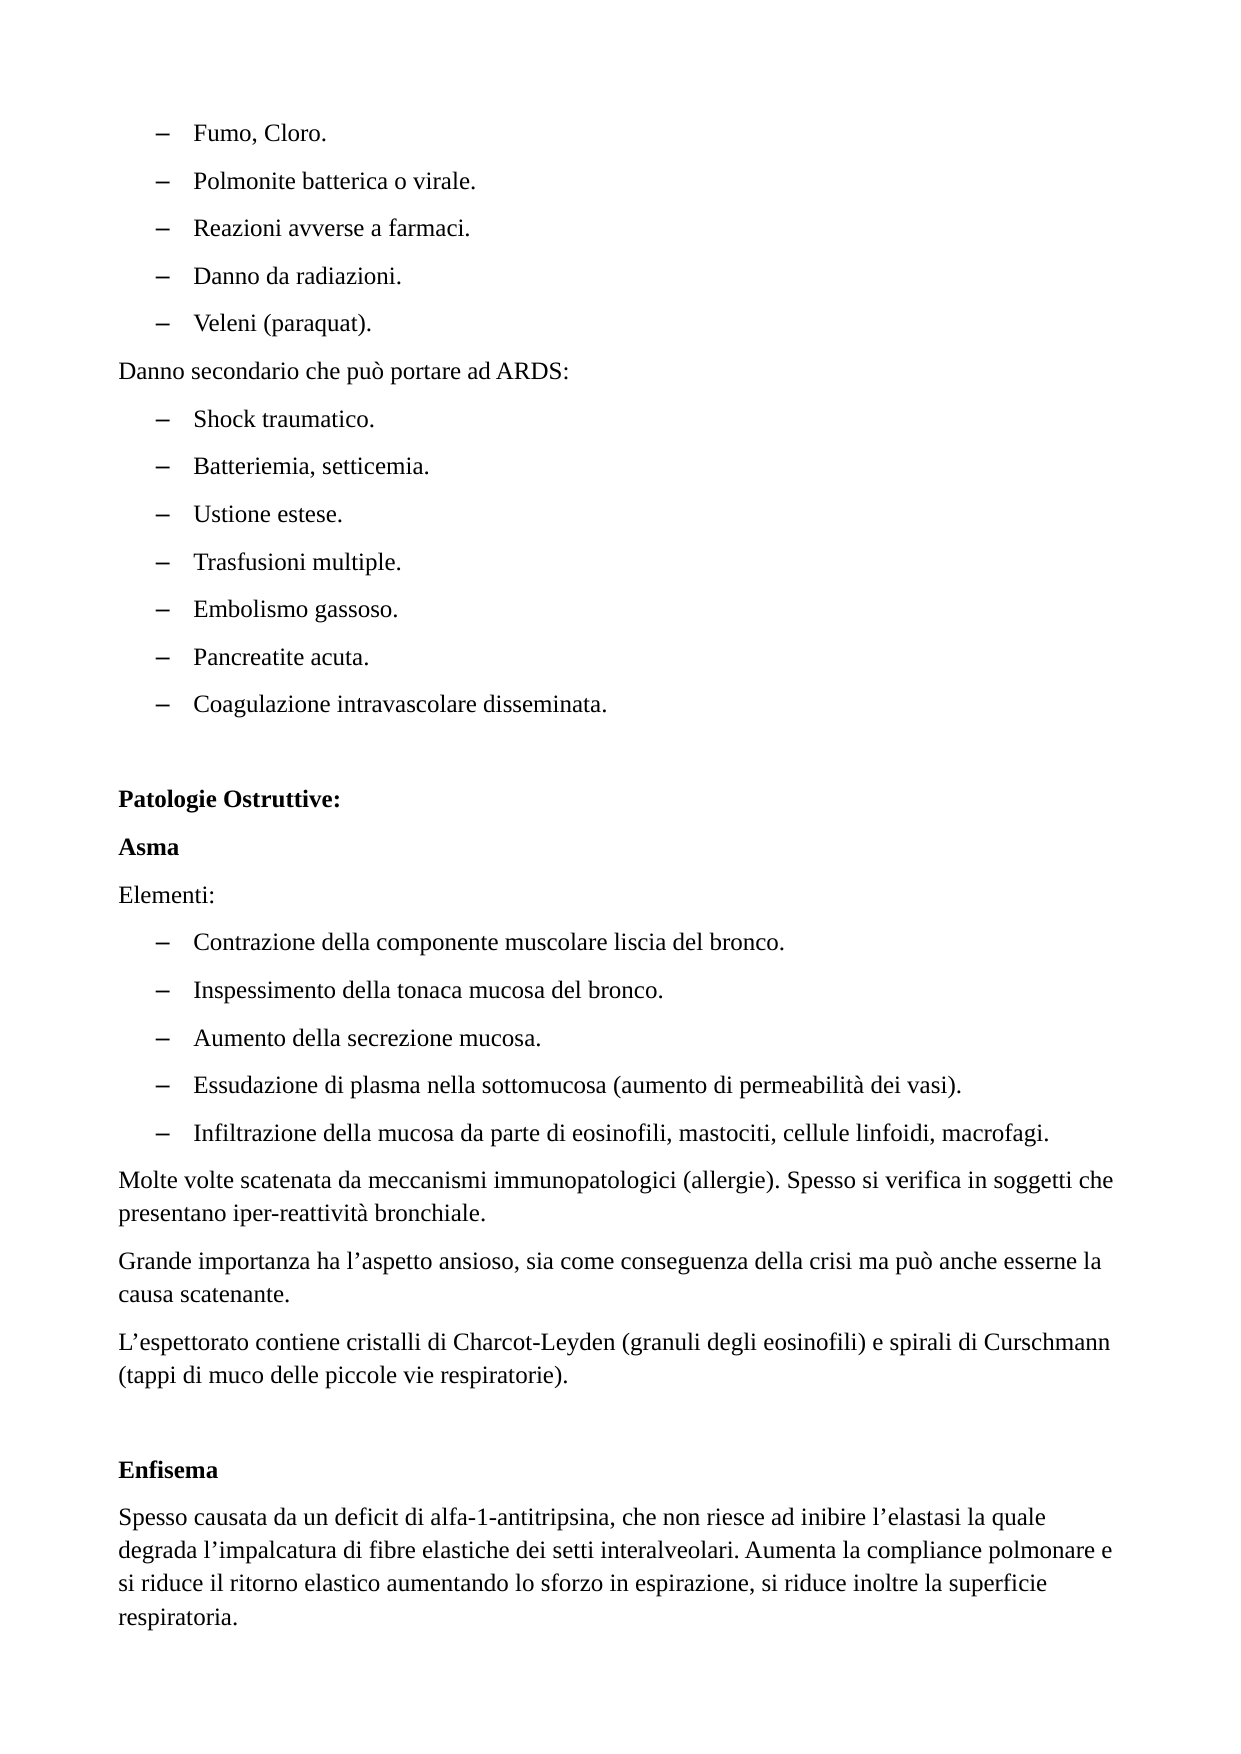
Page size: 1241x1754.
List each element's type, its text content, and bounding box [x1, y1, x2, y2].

list Trasfusioni multiple. [156, 547, 1122, 575]
list Essudazione di plasma nella sottomucosa (aumento di permeabilità dei vasi). [156, 1070, 1122, 1099]
text Grande importanza ha l’aspetto ansioso, sia come conseguenza della crisi ma può anche esserne la causa scatenante. [118, 1246, 1122, 1308]
list Veleni (paraquat). [156, 308, 1122, 337]
list Fumo, Cloro. [156, 118, 1122, 147]
text Danno secondario che può portare ad ARDS: [118, 356, 1122, 385]
list Reazioni avverse a farmaci. [156, 213, 1122, 242]
text Enfisema [118, 1455, 1122, 1484]
list Shock traumatico. [156, 404, 1122, 432]
list Contrazione della componente muscolare liscia del bronco. [156, 927, 1122, 956]
list Aumento della secrezione mucosa. [156, 1023, 1122, 1051]
list Polmonite batterica o virale. [156, 166, 1122, 194]
list Embolismo gassoso. [156, 594, 1122, 623]
text Molte volte scatenata da meccanismi immunopatologici (allergie). Spesso si verifica in soggetti che presentano iper-reattività bronchiale. [118, 1165, 1122, 1227]
list Ustione estese. [156, 499, 1122, 528]
list Pancreatite acuta. [156, 642, 1122, 671]
text Asma [118, 832, 1122, 861]
text L’espettorato contiene cristalli di Charcot-Leyden (granuli degli eosinofili) e spirali di Curschmann (tappi di muco delle piccole vie respiratorie). [118, 1327, 1122, 1388]
list Inspessimento della tonaca mucosa del bronco. [156, 975, 1122, 1004]
list Batteriemia, setticemia. [156, 451, 1122, 480]
list Danno da radiazioni. [156, 261, 1122, 290]
text Elementi: [118, 880, 1122, 908]
text Spesso causata da un deficit di alfa-1-antitripsina, che non riesce ad inibire l’elastasi la quale degrada l’impalcatura di fibre elastiche dei setti interalveolari. Aumenta la compliance polmonare e si riduce il ritorno elastico aumentando lo sforzo in espirazione, si riduce inoltre la superficie respiratoria. [118, 1502, 1122, 1630]
list Infiltrazione della mucosa da parte di eosinofili, mastociti, cellule linfoidi, macrofagi. [156, 1118, 1122, 1147]
list Coagulazione intravascolare disseminata. [156, 689, 1122, 718]
text Patologie Ostruttive: [118, 784, 1122, 813]
